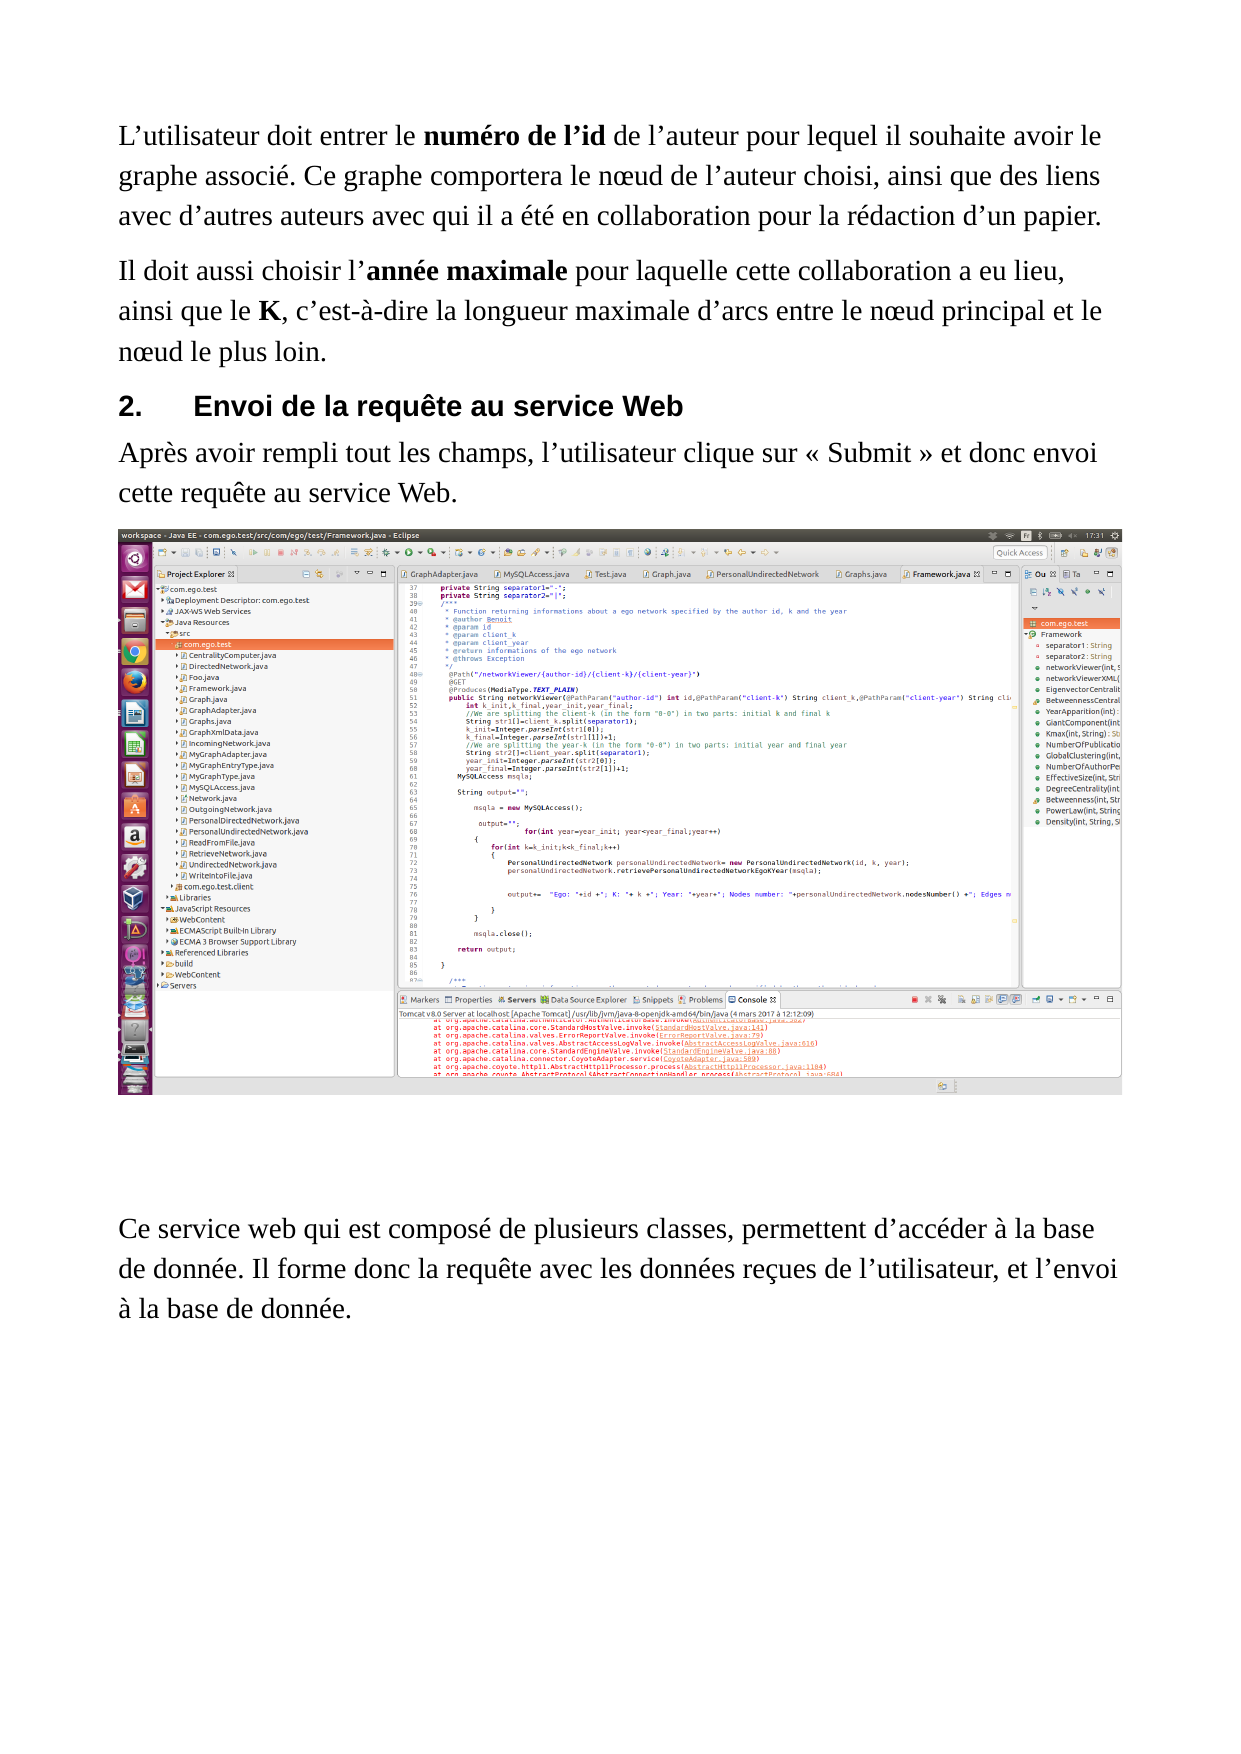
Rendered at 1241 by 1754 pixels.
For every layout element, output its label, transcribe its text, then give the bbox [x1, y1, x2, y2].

text Après avoir rempli tout les champs, l’utilisateur clique sur « Submit » et donc envoi cette requête au service Web. [118, 435, 1122, 508]
subtitle Envoi de la requête au service Web [118, 388, 1122, 422]
text Il doit aussi choisir l’année maximale pour laquelle cette collaboration a eu lieu, ainsi que le K, c’est-à-dire la longueur maximale d’arcs entre le nœud principal et le nœud le plus loin. [118, 253, 1122, 367]
text L’utilisateur doit entrer le numéro de l’id de l’auteur pour lequel il souhaite avoir le graphe associé. Ce graphe comportera le nœud de l’auteur choisi, ainsi que des liens avec d’autres auteurs avec qui il a été en collaboration pour la rédaction d’un papier. [118, 118, 1122, 232]
text Ce service web qui est composé de plusieurs classes, permettent d’accéder à la base de donnée. Il forme donc la requête avec les données reçues de l’utilisateur, et l’envoi à la base de donnée. [118, 1211, 1122, 1325]
picture [118, 529, 1123, 1095]
